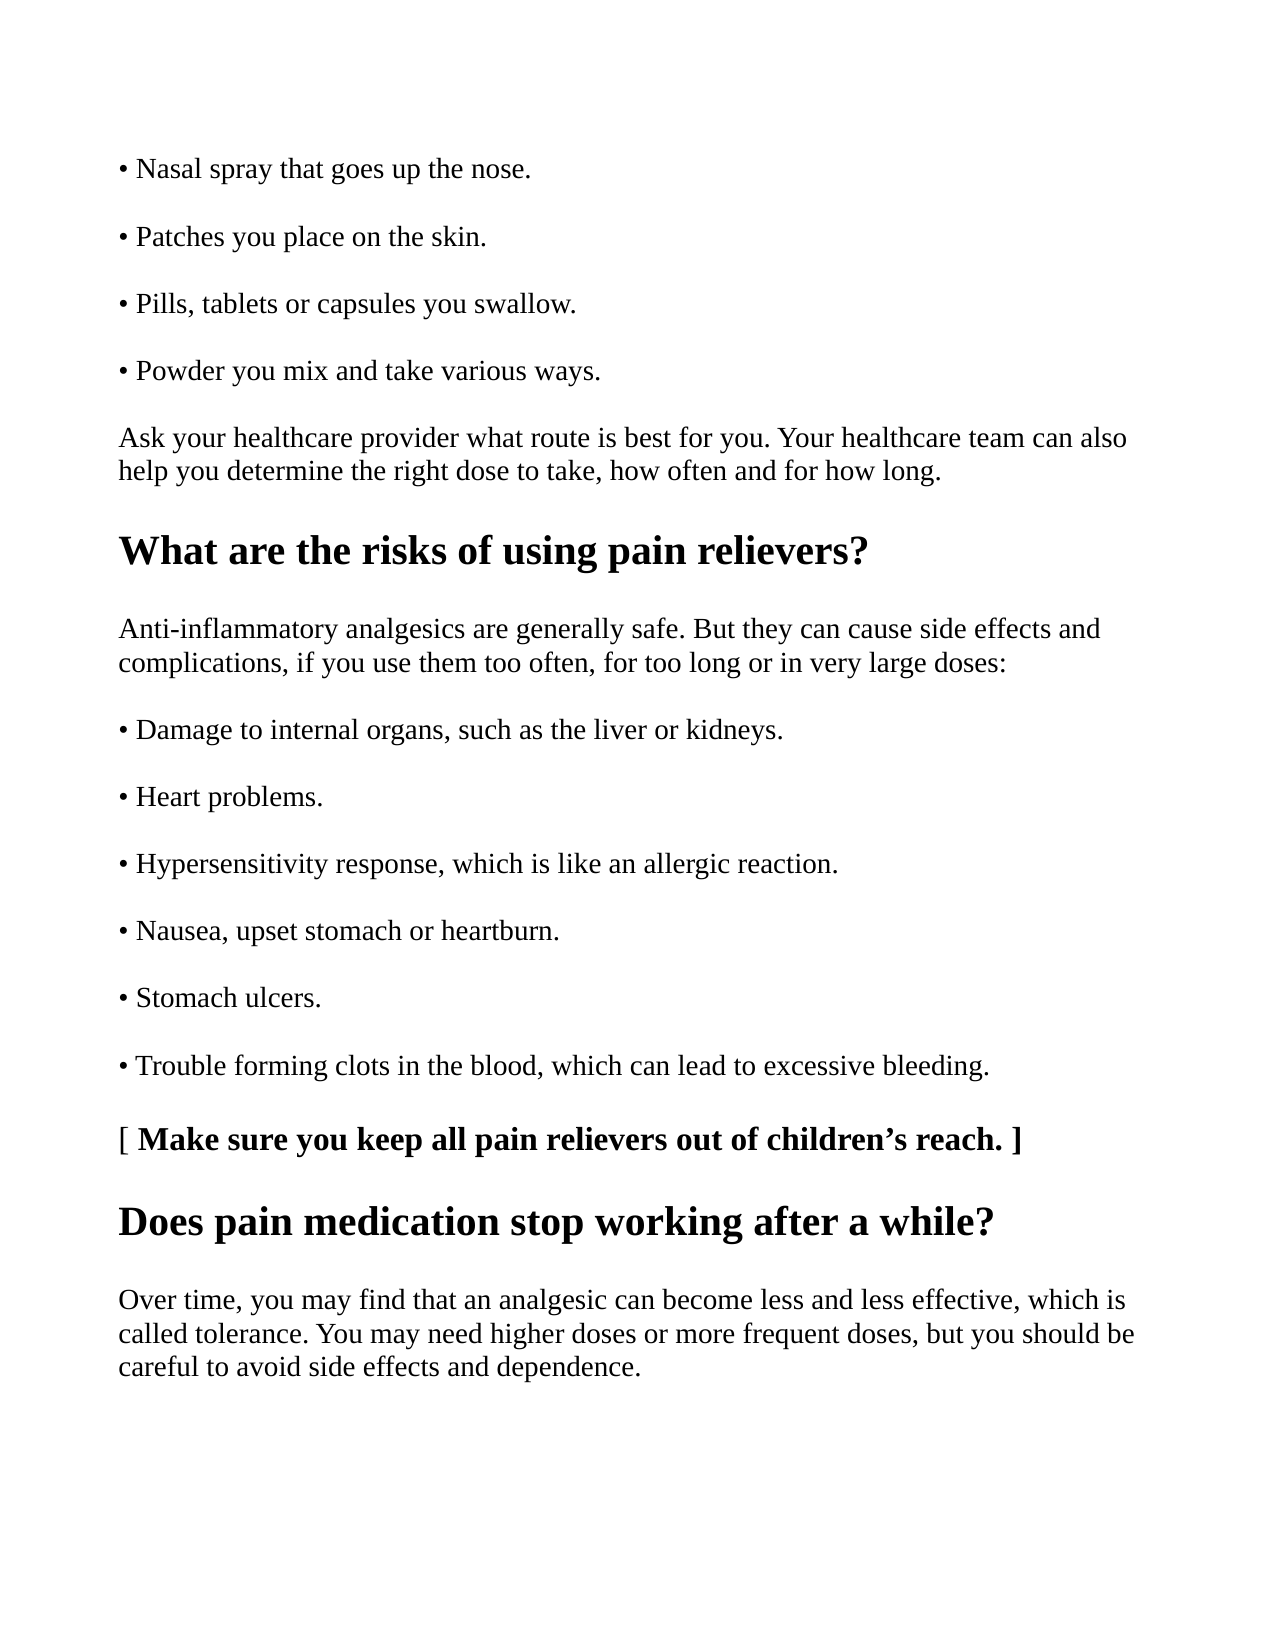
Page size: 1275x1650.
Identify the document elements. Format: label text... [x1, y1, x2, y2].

text • Nasal spray that goes up the nose. • Patches you place on the skin. • Pills, tablets or capsules you swallow. • Powder you mix and take various ways. Ask your healthcare provider what route is best for you. Your healthcare team can also help you determine the right dose to take, how often and for how long. What are the risks of using pain relievers? Anti-inflammatory analgesics are generally safe. But they can cause side effects and complications, if you use them too often, for too long or in very large doses: • Damage to internal organs, such as the liver or kidneys. • Heart problems. • Hypersensitivity response, which is like an allergic reaction. • Nausea, upset stomach or heartburn. • Stomach ulcers. • Trouble forming clots in the blood, which can lead to excessive bleeding. [ Make sure you keep all pain relievers out of children’s reach. ] Does pain medication stop working after a while? Over time, you may find that an analgesic can become less and less effective, which is called tolerance. You may need higher doses or more frequent doses, but you should be careful to avoid side effects and dependence. [118, 118, 1157, 1383]
